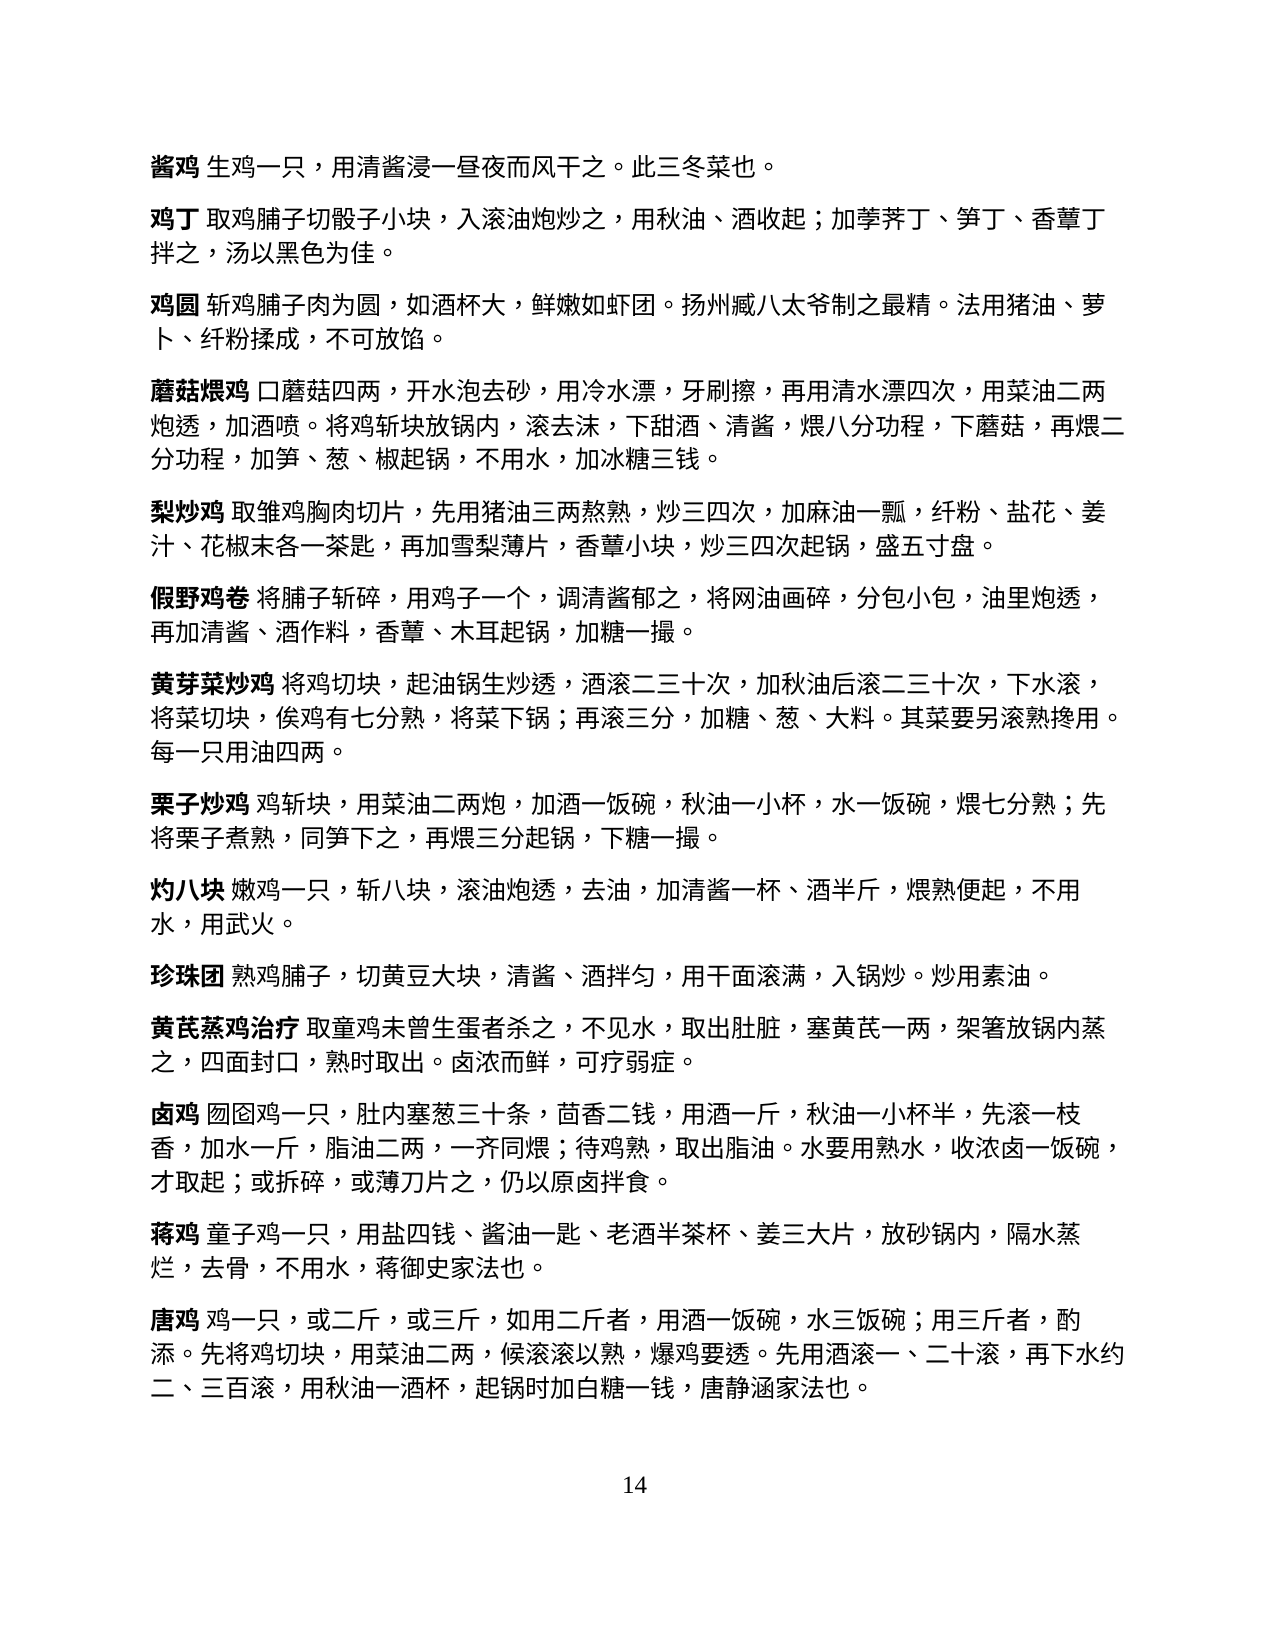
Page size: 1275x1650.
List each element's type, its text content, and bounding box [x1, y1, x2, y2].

text 卤鸡 囫囵鸡一只，肚内塞葱三十条，茴香二钱，用酒一斤，秋油一小杯半，先滚一枝香，加水一斤，脂油二两，一齐同煨；待鸡熟，取出脂油。水要用熟水，收浓卤一饭碗，才取起；或拆碎，或薄刀片之，仍以原卤拌食。 [150, 1096, 1125, 1199]
text 黄芪蒸鸡治疗 取童鸡未曾生蛋者杀之，不见水，取出肚脏，塞黄芪一两，架箸放锅内蒸之，四面封口，熟时取出。卤浓而鲜，可疗弱症。 [150, 1010, 1125, 1078]
text 酱鸡 生鸡一只，用清酱浸一昼夜而风干之。此三冬菜也。 [150, 150, 1125, 184]
text 梨炒鸡 取雏鸡胸肉切片，先用猪油三两熬熟，炒三四次，加麻油一瓢，纤粉、盐花、姜汁、花椒末各一茶匙，再加雪梨薄片，香蕈小块，炒三四次起锅，盛五寸盘。 [150, 494, 1125, 562]
text 蒋鸡 童子鸡一只，用盐四钱、酱油一匙、老酒半茶杯、姜三大片，放砂锅内，隔水蒸烂，去骨，不用水，蒋御史家法也。 [150, 1217, 1125, 1285]
text 黄芽菜炒鸡 将鸡切块，起油锅生炒透，酒滚二三十次，加秋油后滚二三十次，下水滚，将菜切块，俟鸡有七分熟，将菜下锅；再滚三分，加糖、葱、大料。其菜要另滚熟搀用。每一只用油四两。 [150, 666, 1125, 768]
text 蘑菇煨鸡 口蘑菇四两，开水泡去砂，用冷水漂，牙刷擦，再用清水漂四次，用菜油二两炮透，加酒喷。将鸡斩块放锅内，滚去沫，下甜酒、清酱，煨八分功程，下蘑菇，再煨二分功程，加笋、葱、椒起锅，不用水，加冰糖三钱。 [150, 374, 1125, 476]
text 珍珠团 熟鸡脯子，切黄豆大块，清酱、酒拌匀，用干面滚满，入锅炒。炒用素油。 [150, 958, 1125, 992]
text 假野鸡卷 将脯子斩碎，用鸡子一个，调清酱郁之，将网油画碎，分包小包，油里炮透，再加清酱、酒作料，香蕈、木耳起锅，加糖一撮。 [150, 580, 1125, 648]
text 鸡圆 斩鸡脯子肉为圆，如酒杯大，鲜嫩如虾团。扬州臧八太爷制之最精。法用猪油、萝卜、纤粉揉成，不可放馅。 [150, 288, 1125, 356]
text 灼八块 嫩鸡一只，斩八块，滚油炮透，去油，加清酱一杯、酒半斤，煨熟便起，不用水，用武火。 [150, 872, 1125, 941]
text 栗子炒鸡 鸡斩块，用菜油二两炮，加酒一饭碗，秋油一小杯，水一饭碗，煨七分熟；先将栗子煮熟，同笋下之，再煨三分起锅，下糖一撮。 [150, 786, 1125, 854]
text 鸡丁 取鸡脯子切骰子小块，入滚油炮炒之，用秋油、酒收起；加荸荠丁、笋丁、香蕈丁拌之，汤以黑色为佳。 [150, 202, 1125, 270]
text 唐鸡 鸡一只，或二斤，或三斤，如用二斤者，用酒一饭碗，水三饭碗；用三斤者，酌添。先将鸡切块，用菜油二两，候滚滚以熟，爆鸡要透。先用酒滚一、二十滚，再下水约二、三百滚，用秋油一酒杯，起锅时加白糖一钱，唐静涵家法也。 [150, 1303, 1125, 1405]
